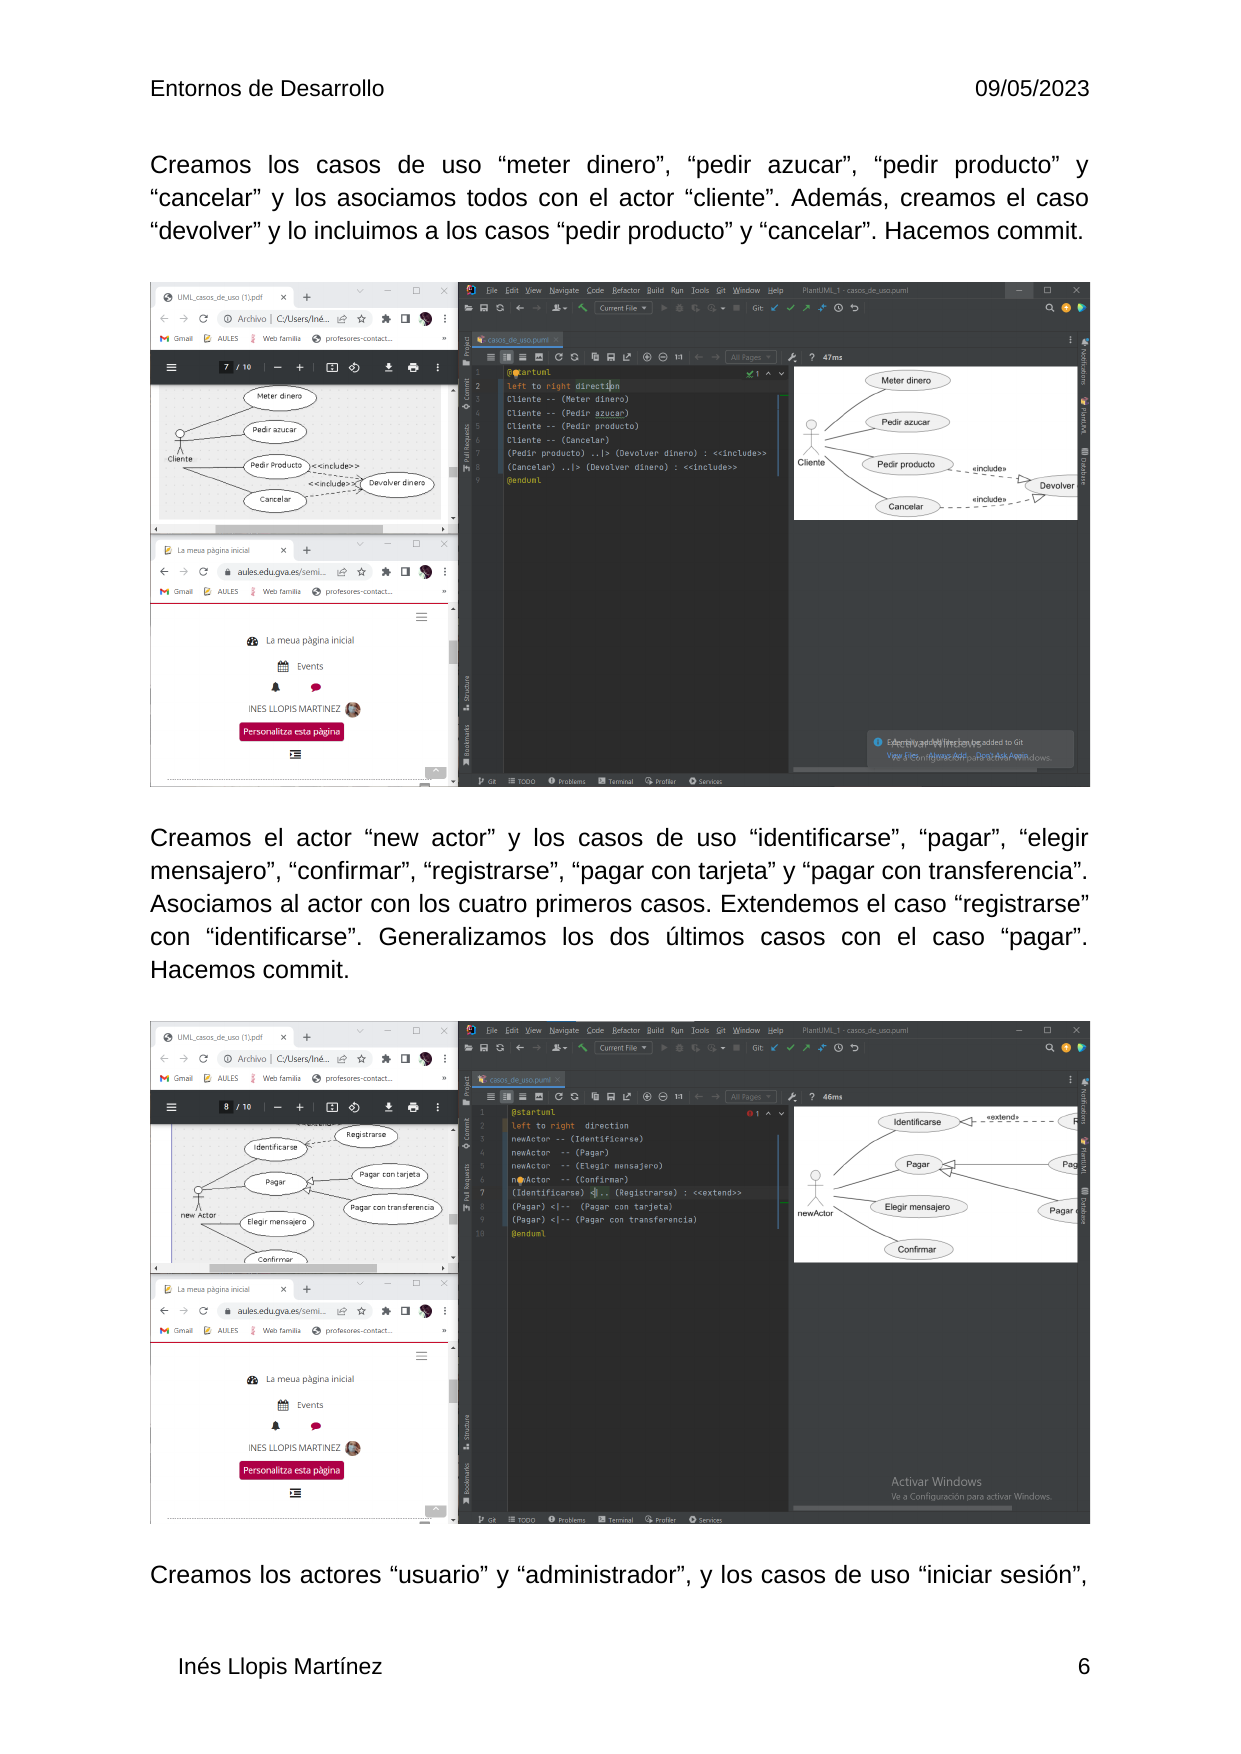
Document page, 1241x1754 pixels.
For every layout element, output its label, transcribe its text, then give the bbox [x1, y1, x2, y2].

picture [150, 1021, 1091, 1524]
picture [150, 282, 1091, 787]
text Creamos los casos de uso “meter dinero”, “pedir azucar”, “pedir producto” y “cancelar” y los asociamos todos con el actor “cliente”. Además, creamos el caso “devolver” y lo incluimos a los casos “pedir producto” y “cancelar”. Hacemos commit. [150, 150, 1090, 245]
text Creamos los actores “usuario” y “administrador”, y los casos de uso “iniciar sesión”, [150, 1560, 1090, 1589]
text Creamos el actor “new actor” y los casos de uso “identificarse”, “pagar”, “elegir mensajero”, “confirmar”, “registrarse”, “pagar con tarjeta” y “pagar con transferencia”. Asociamos al actor con los cuatro primeros casos. Extendemos el caso “registrarse” con “identificarse”. Generalizamos los dos últimos casos con el caso “pagar”. Hacemos commit. [150, 823, 1090, 984]
